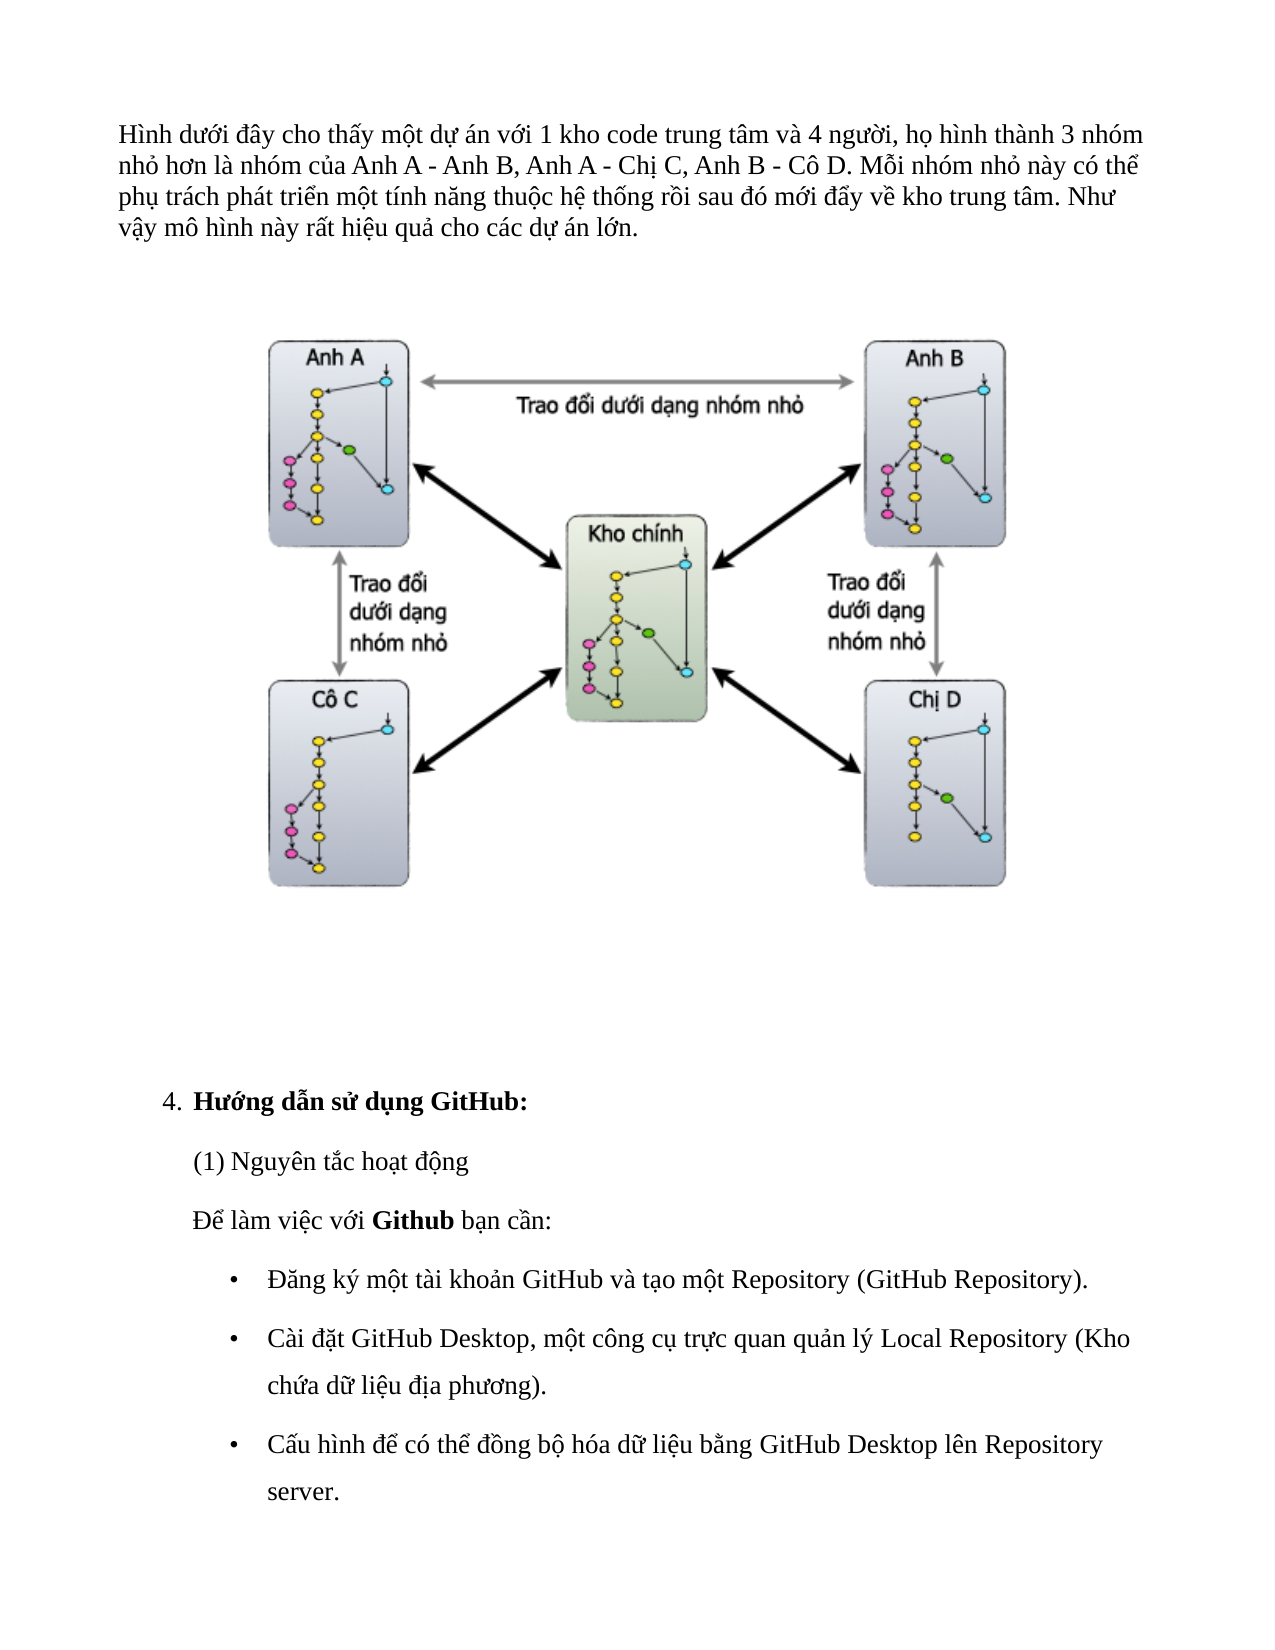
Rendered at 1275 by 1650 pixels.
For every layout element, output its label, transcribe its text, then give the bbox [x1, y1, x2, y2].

text Để làm việc với Github bạn cần: [118, 1204, 1157, 1235]
list Đăng ký một tài khoản GitHub và tạo một Repository (GitHub Repository). [229, 1263, 1157, 1294]
picture [264, 336, 1011, 893]
text Hình dưới đây cho thấy một dự án với 1 kho code trung tâm và 4 người, họ hình thành 3 nhóm nhỏ hơn là nhóm của Anh A - Anh B, Anh A - Chị C, Anh B - Cô D. Mỗi nhóm nhỏ này có thể phụ trách phát triển một tính năng thuộc hệ thống rồi sau đó mới đẩy về kho trung tâm. Như vậy mô hình này rất hiệu quả cho các dự án lớn. [118, 118, 1157, 243]
list Cài đặt GitHub Desktop, một công cụ trực quan quản lý Local Repository (Kho chứa dữ liệu địa phương). [229, 1322, 1157, 1400]
list Nguyên tắc hoạt động [193, 1144, 1157, 1176]
list Hướng dẫn sử dụng GitHub: [156, 1085, 1157, 1117]
list Cấu hình để có thể đồng bộ hóa dữ liệu bằng GitHub Desktop lên Repository server. [229, 1428, 1157, 1506]
